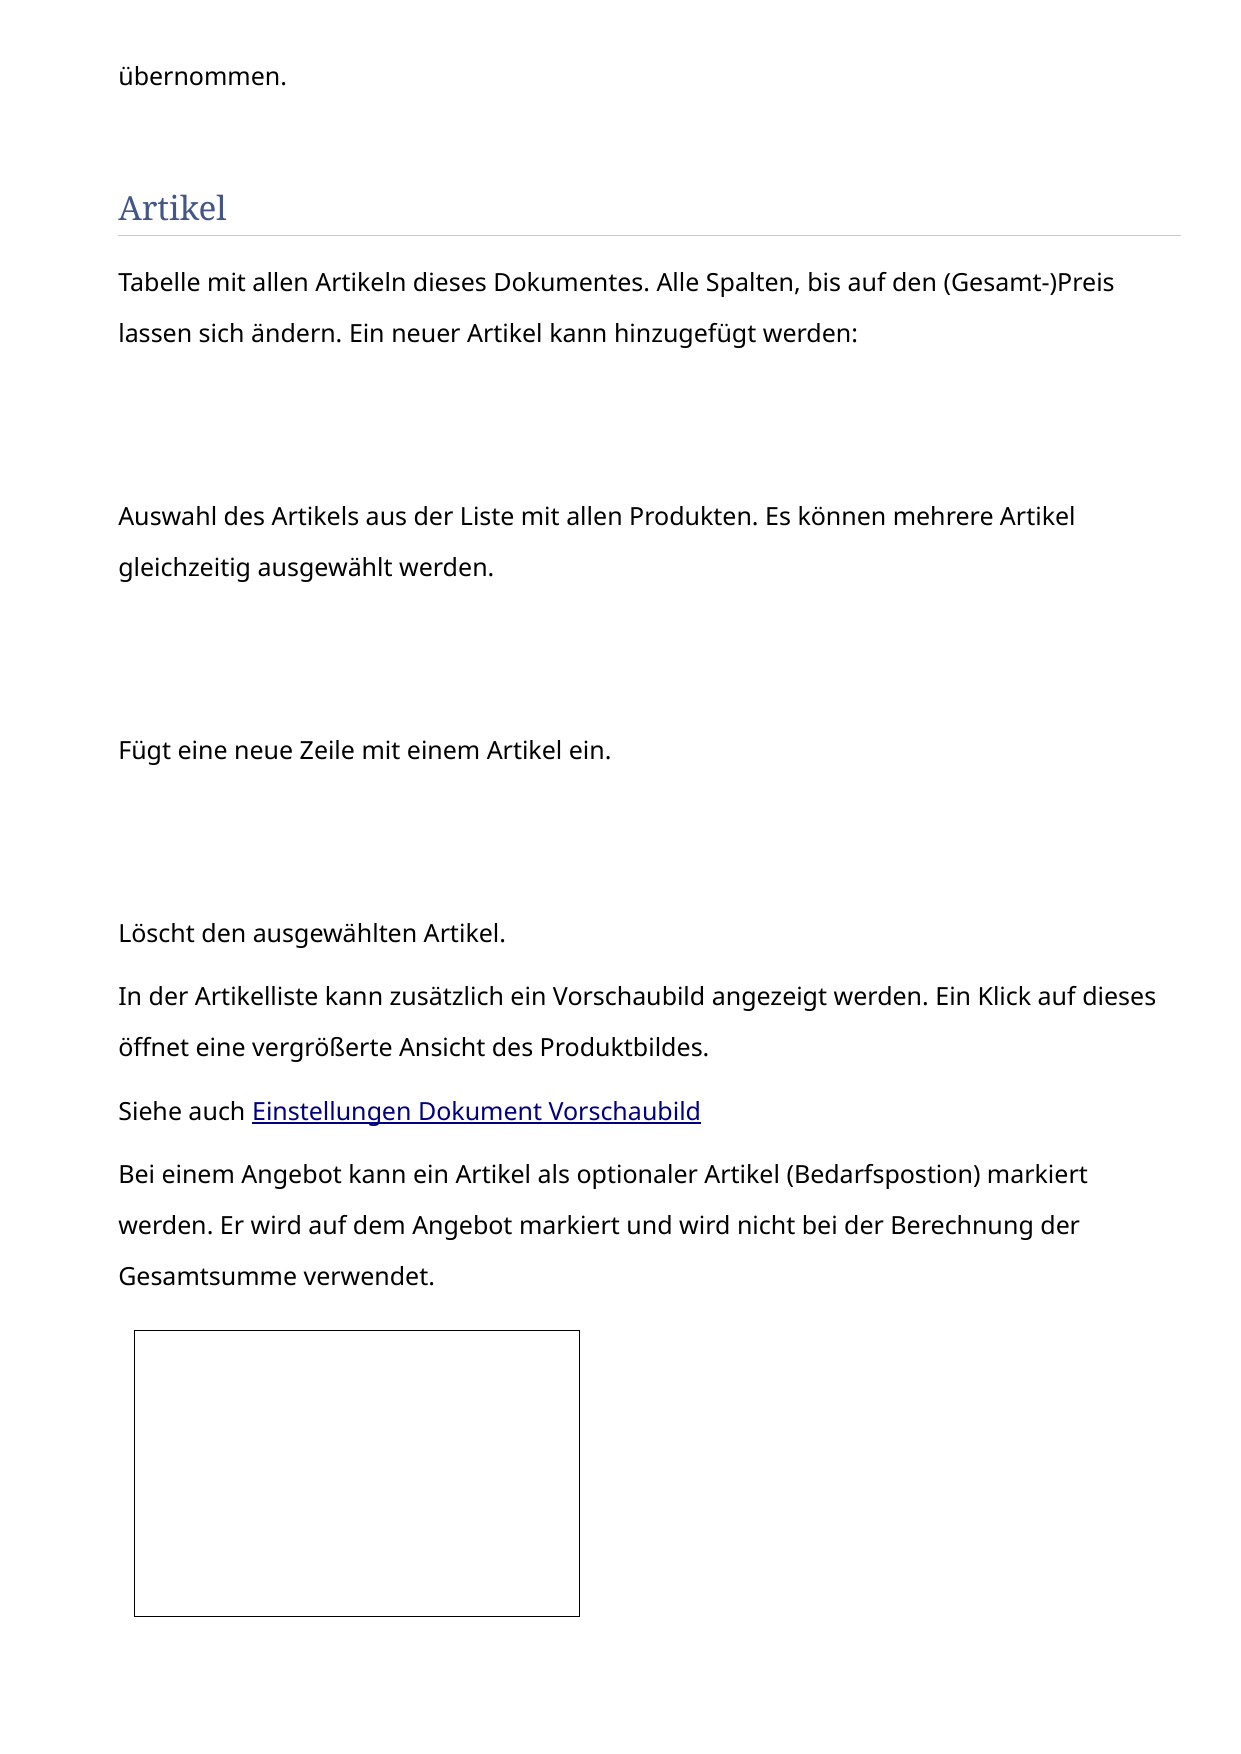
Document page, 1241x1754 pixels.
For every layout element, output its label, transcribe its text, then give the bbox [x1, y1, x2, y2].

text Bei einem Angebot kann ein Artikel als optionaler Artikel (Bedarfspostion) markiert werden. Er wird auf dem Angebot markiert und wird nicht bei der Berechnung der Gesamtsumme verwendet. [118, 1157, 1181, 1293]
text übernommen. [118, 59, 1181, 93]
text Löscht den ausgewählten Artikel. [118, 915, 1181, 949]
text Siehe auch Einstellungen Dokument Vorschaubild [118, 1093, 1181, 1127]
text In der Artikelliste kann zusätzlich ein Vorschaubild angezeigt werden. Ein Klick auf dieses öffnet eine vergrößerte Ansicht des Produktbildes. [118, 979, 1181, 1064]
text Auswahl des Artikels aus der Liste mit allen Produkten. Es können mehrere Artikel gleichzeitig ausgewählt werden. [118, 499, 1181, 584]
subtitle Artikel [118, 185, 1181, 235]
text Tabelle mit allen Artikeln dieses Dokumentes. Alle Spalten, bis auf den (Gesamt-)Preis lassen sich ändern. Ein neuer Artikel kann hinzugefügt werden: [118, 265, 1181, 350]
text Fügt eine neue Zeile mit einem Artikel ein. [118, 732, 1181, 767]
